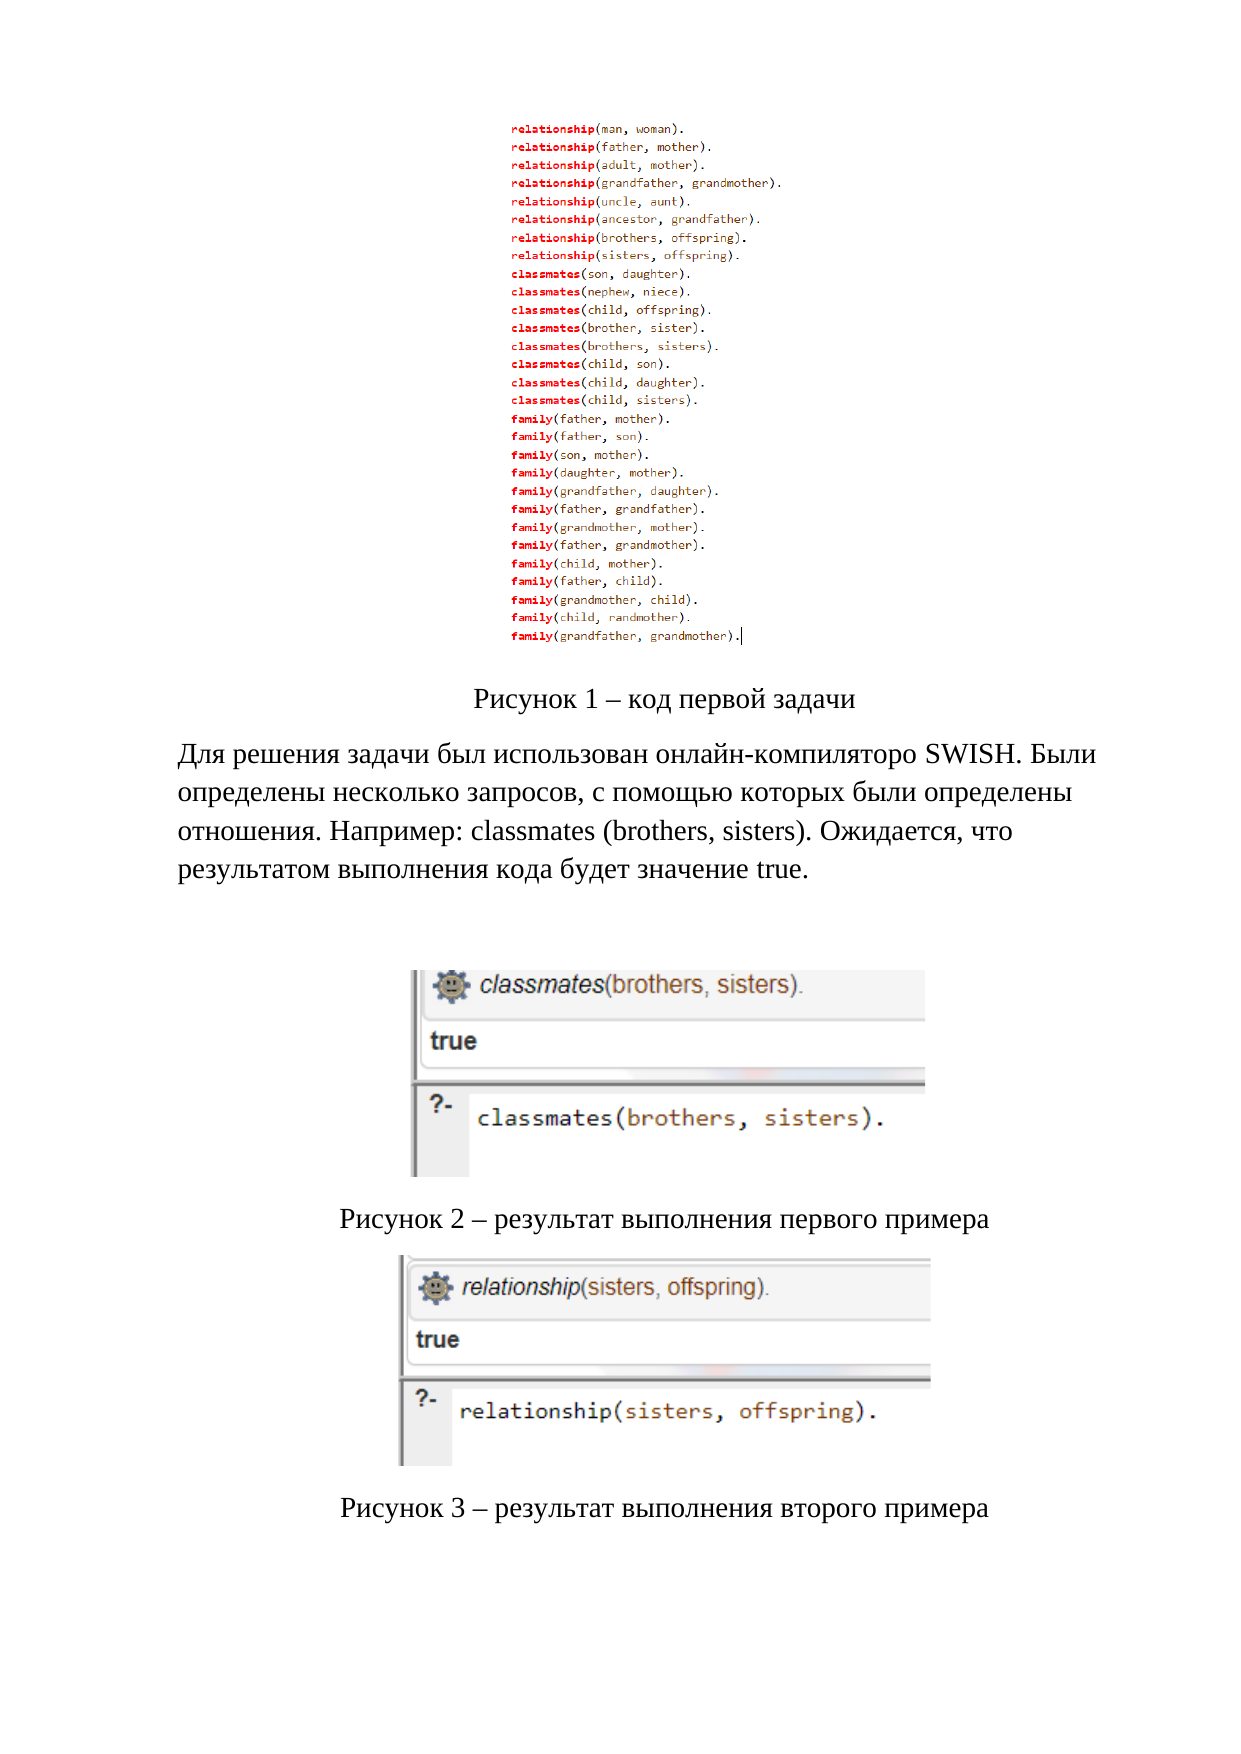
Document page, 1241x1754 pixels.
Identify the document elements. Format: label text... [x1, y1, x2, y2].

text Рисунок 1 – код первой задачи [177, 682, 1152, 715]
text Рисунок 3 – результат выполнения второго примера [177, 1490, 1152, 1524]
picture [626, 1352, 888, 1466]
text Рисунок 2 – результат выполнения первого примера [177, 1201, 1152, 1235]
picture [507, 118, 523, 657]
text Для решения задачи был использован онлайн-компиляторо SWISH. Были определены несколько запросов, с помощью которых были определены отношения. Например: classmates (brothers, sisters). Ожидается, что результатом выполнения кода будет значение true. [177, 736, 1152, 885]
picture [618, 1069, 867, 1177]
